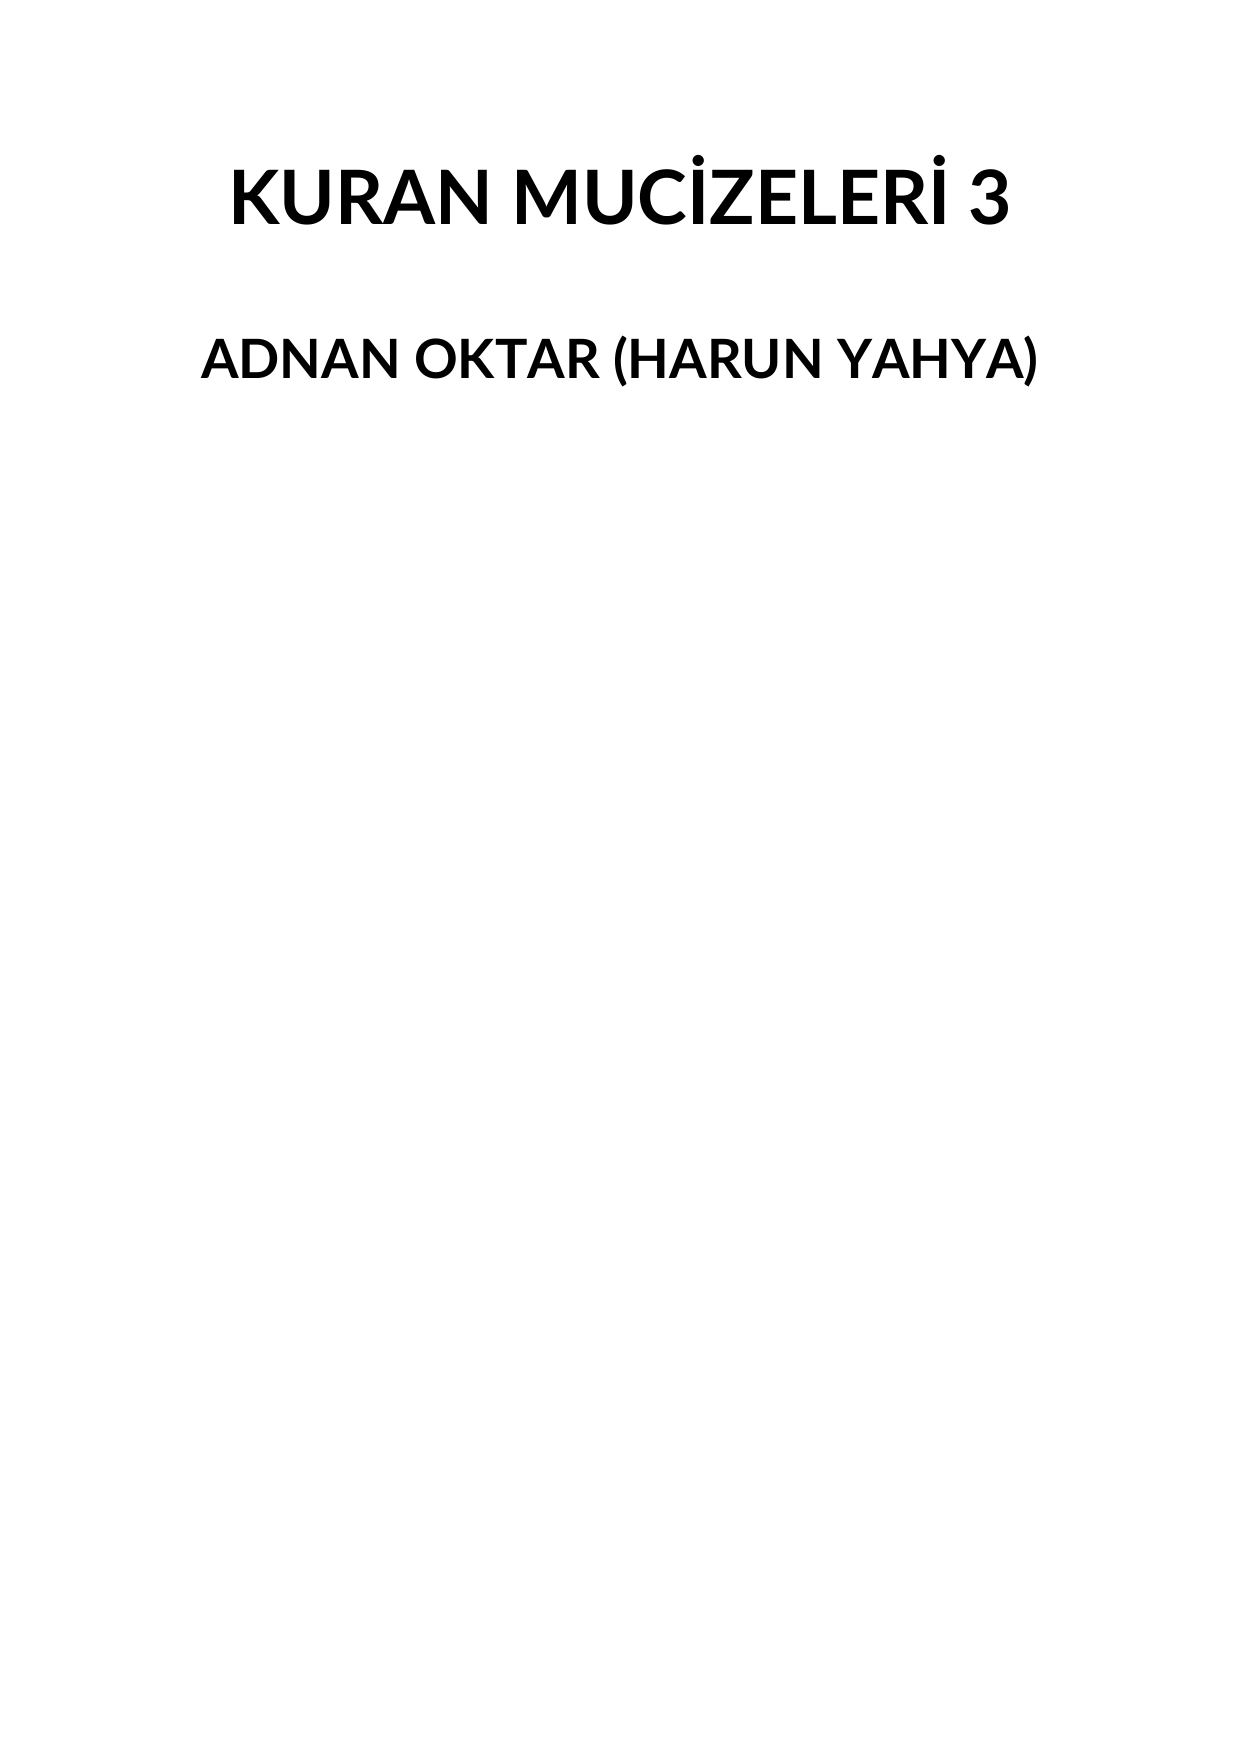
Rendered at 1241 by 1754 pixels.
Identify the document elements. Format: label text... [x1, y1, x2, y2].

subtitle KURAN MUCİZELERİ 3 [75, 150, 1165, 240]
text ADNAN OKTAR (HARUN YAHYA) [75, 325, 1165, 390]
